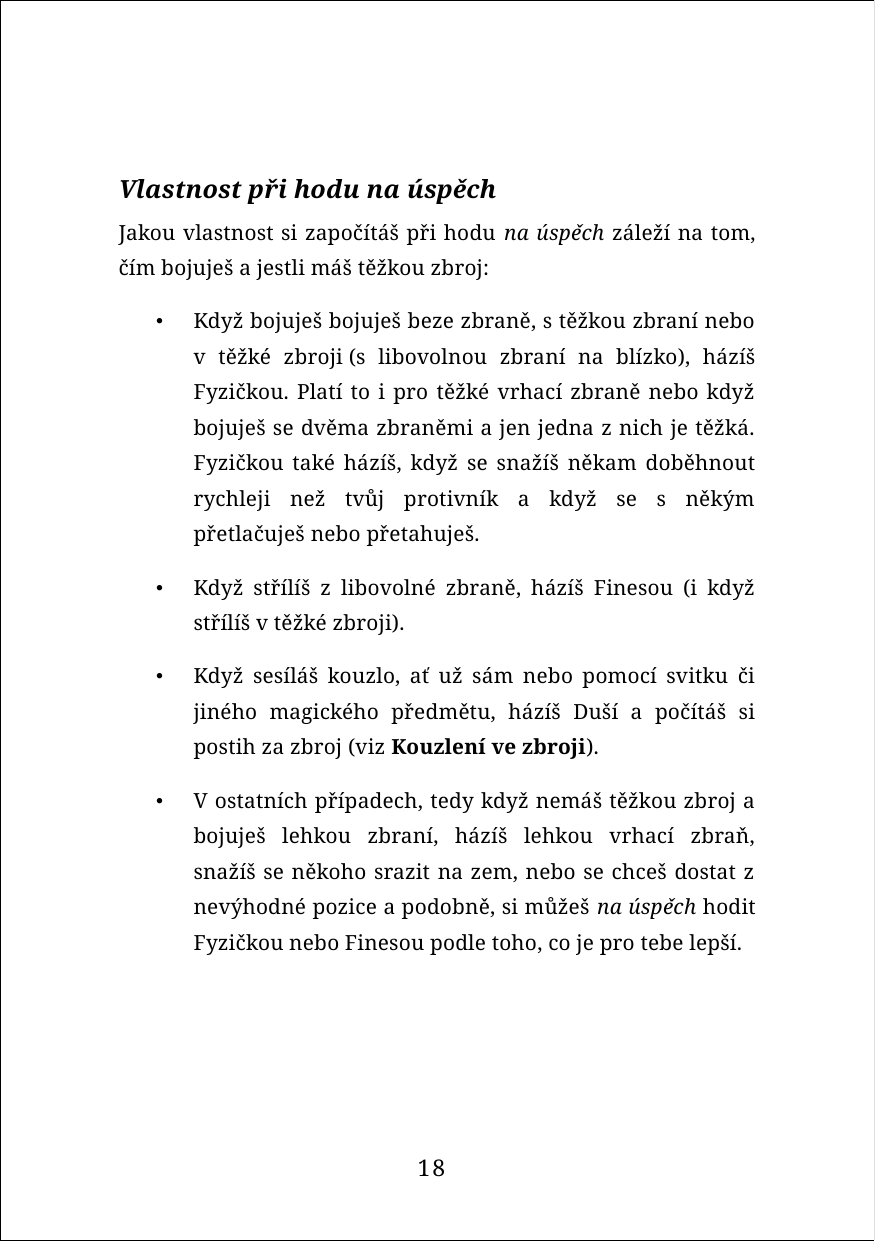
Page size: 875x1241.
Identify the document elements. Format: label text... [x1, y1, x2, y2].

list V ostatních případech, tedy když nemáš těžkou zbroj a bojuješ lehkou zbraní, házíš lehkou vrhací zbraň, snažíš se někoho srazit na zem, nebo se chceš dostat z nevýhodné pozice a podobně, si můžeš na úspěch hodit Fyzičkou nebo Finesou podle toho, co je pro tebe lepší. [156, 786, 756, 956]
text Jakou vlastnost si započítáš při hodu na úspěch záleží na tom, čím bojuješ a jestli máš těžkou zbroj: [118, 218, 756, 282]
list Když sesíláš kouzlo, ať už sám nebo pomocí svitku či jiného magického předmětu, házíš Duší a počítáš si postih za zbroj (viz Kouzlení ve zbroji). [156, 661, 756, 761]
list Když střílíš z libovolné zbraně, házíš Finesou (i když střílíš v těžké zbroji). [156, 573, 756, 637]
list Když bojuješ bojuješ beze zbraně, s těžkou zbraní nebo v těžké zbroji (s libovolnou zbraní na blízko), házíš Fyzičkou. Platí to i pro těžké vrhací zbraně nebo když bojuješ se dvěma zbraněmi a jen jedna z nich je těžká. Fyzičkou také házíš, když se snažíš někam doběhnout rychleji než tvůj protivník a když se s někým přetlačuješ nebo přetahuješ. [156, 306, 756, 548]
subtitle Vlastnost při hodu na úspěch [118, 172, 756, 206]
